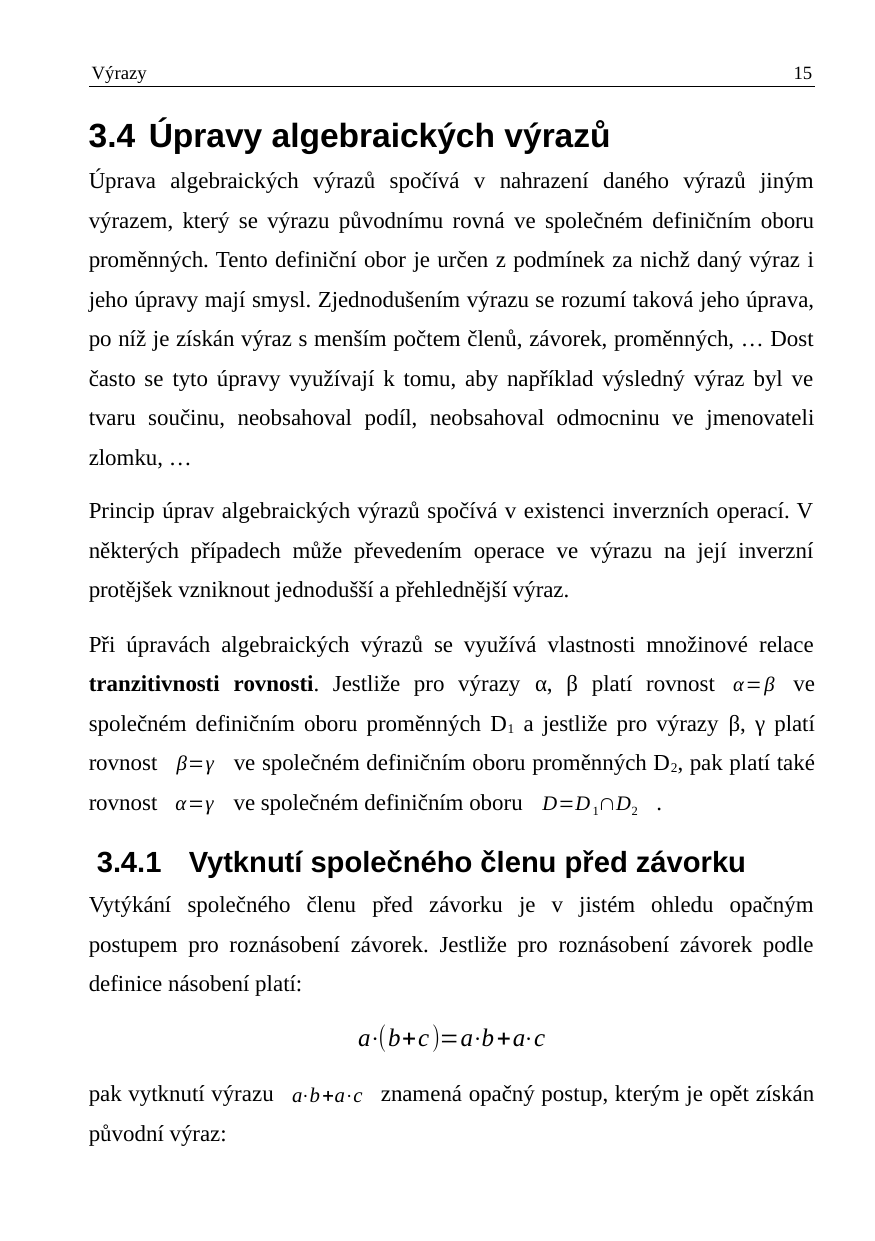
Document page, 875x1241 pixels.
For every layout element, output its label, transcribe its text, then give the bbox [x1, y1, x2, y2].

text Úprava algebraických výrazů spočívá v nahrazení daného výrazů jiným výrazem, který se výrazu původnímu rovná ve společném definičním oboru proměnných. Tento definiční obor je určen z podmínek za nichž daný výraz i jeho úpravy mají smysl. Zjednodušením výrazu se rozumí taková jeho úprava, po níž je získán výraz s menším počtem členů, závorek, proměnných, … Dost často se tyto úpravy využívají k tomu, aby například výsledný výraz byl ve tvaru součinu, neobsahoval podíl, neobsahoval odmocninu ve jmenovateli zlomku, … [88, 167, 815, 470]
text pak vytknutí výrazuznamená opačný postup, kterým je opět získán původní výraz: [88, 1081, 815, 1146]
subtitle Vytknutí společného členu před závorku [65, 845, 815, 879]
subtitle Úpravy algebraických výrazů [79, 116, 815, 155]
text Vytýkání společného členu před závorku je v jistém ohledu opačným postupem pro roznásobení závorek. Jestliže pro roznásobení závorek podle definice násobení platí: [88, 891, 815, 996]
text Při úpravách algebraických výrazů se využívá vlastnosti množinové relace tranzitivnosti rovnosti. Jestliže pro výrazy α, β platí rovnostve společném definičním oboru proměnných D1 a jestliže pro výrazy β, γ platí rovnostve společném definičním oboru proměnných D2, pak platí také rovnostve společném definičním oboru. [88, 631, 815, 817]
text Princip úprav algebraických výrazů spočívá v existenci inverzních operací. V některých případech může převedením operace ve výrazu na její inverzní protějšek vzniknout jednodušší a přehlednější výraz. [88, 498, 815, 603]
